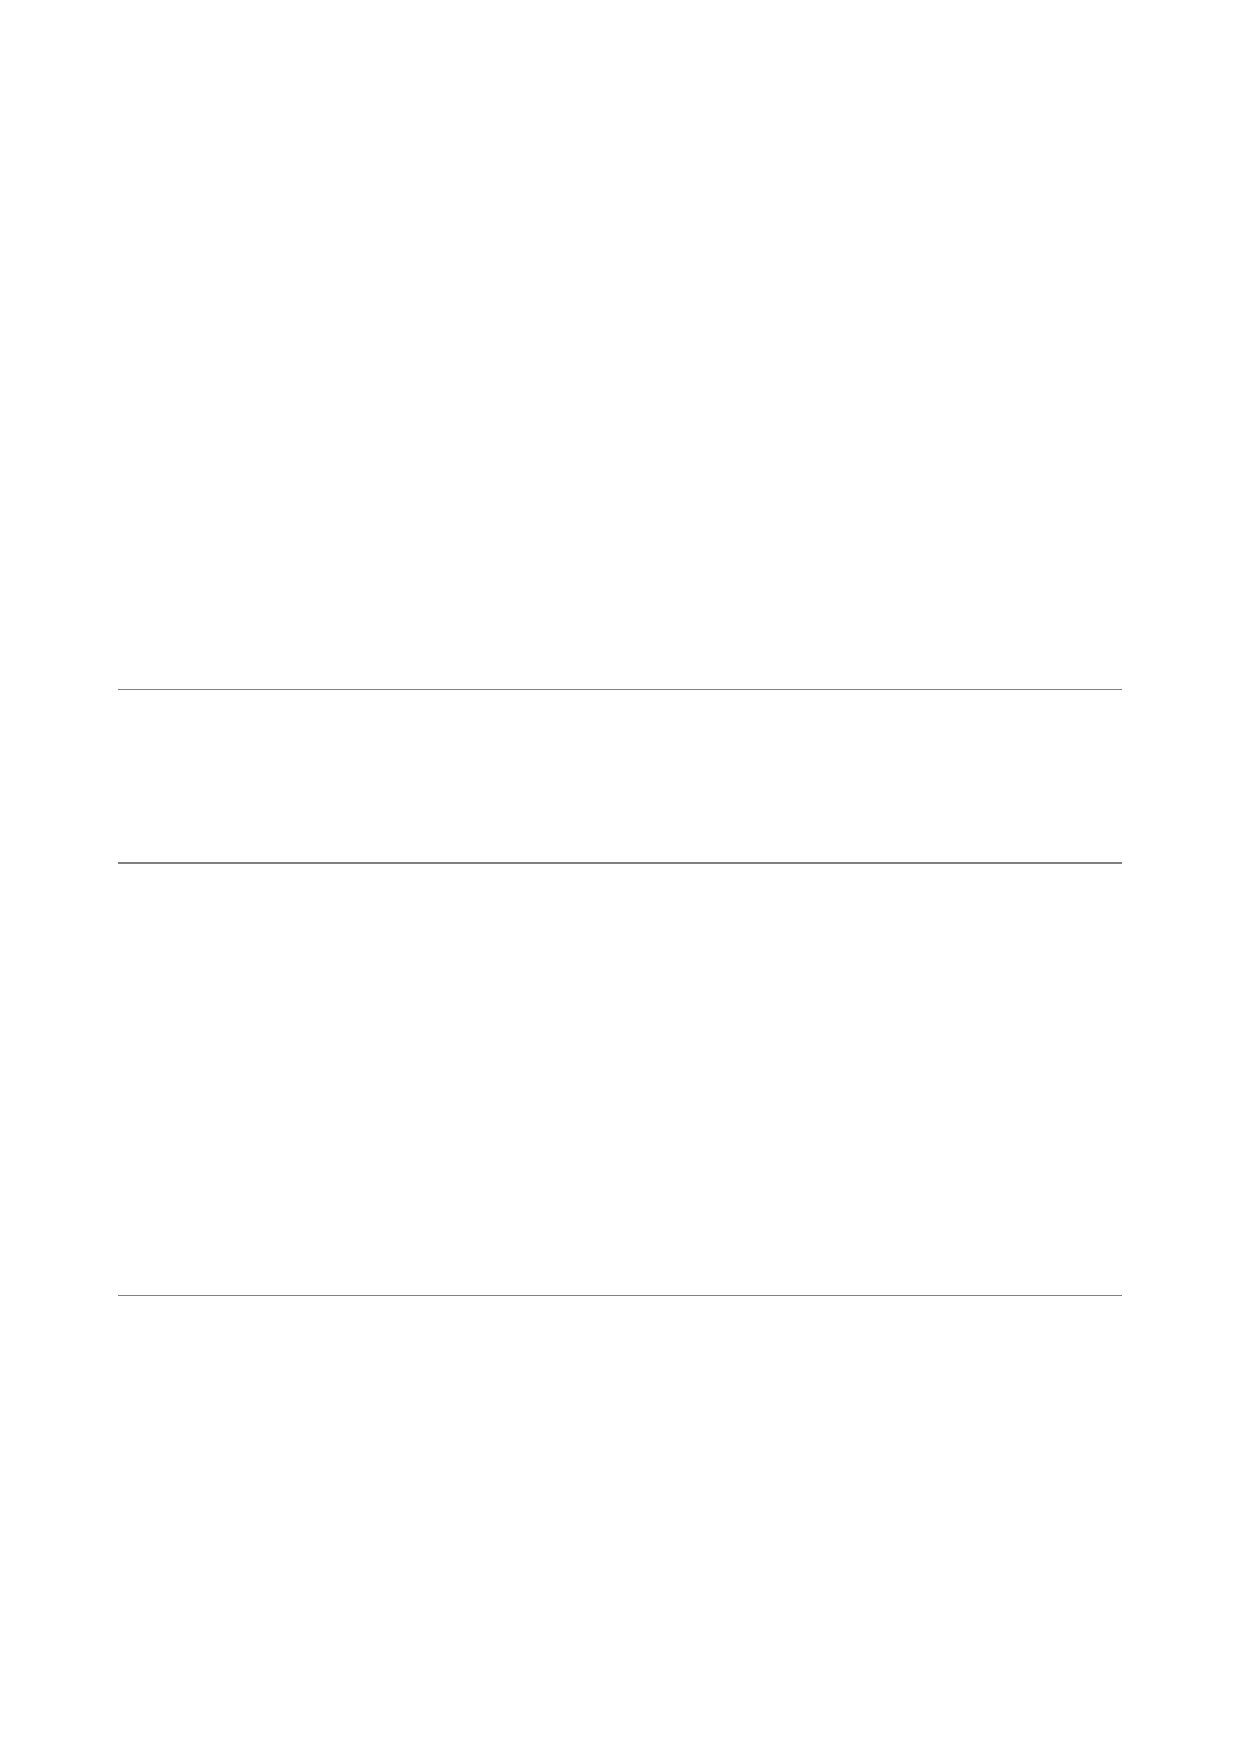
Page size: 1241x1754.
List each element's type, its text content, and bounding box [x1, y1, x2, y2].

text user.age = 30; // ❌ тоже не добавится [118, 402, 1122, 426]
text delete user.name; // ❌ нельзя удалить [118, 1546, 1122, 1569]
text delete user.name; // ❌ нельзя удалить [118, 1157, 1122, 1180]
text 💡 Объект “закрыт” — ты не можешь в него добавить ничего нового. [118, 627, 1122, 655]
subtitle 🔹 4. Проверка, можно ли добавлять свойства [118, 739, 1122, 782]
text console.log(user); // {} [118, 473, 1122, 496]
text Object.preventExtensions(user); // 🚫 запрещаем добавлять новые свойства [118, 307, 1122, 331]
text enumerable: true, [118, 213, 1122, 236]
text delete user.name; // ✅ можно удалить (configurable: true) [118, 354, 1122, 378]
text user.age = 25; // ❌ нельзя добавить [118, 1569, 1122, 1593]
text user.name = "Айдар"; // ❌ не изменится [118, 1522, 1122, 1546]
text console.log(user.name); // undefined [118, 449, 1122, 473]
text let user = { name: "Марат" }; [118, 1062, 1122, 1086]
text Object.defineProperty(user, "name", { [118, 142, 1122, 165]
text Object.freeze(user); [118, 1475, 1122, 1499]
text writable: false, [118, 189, 1122, 213]
text Используй Object.freeze(): [118, 1401, 1122, 1432]
text value: "Марат", [118, 165, 1122, 189]
text configurable: true [118, 236, 1122, 260]
text console.log(Object.isExtensible(user)); // false [118, 795, 1122, 819]
text Object.seal(user); [118, 1086, 1122, 1109]
text Используй Object.seal(): [118, 1012, 1122, 1043]
subtitle 🔹 6. Если хочешь запретить вообще всё [118, 1346, 1122, 1389]
text user.age = 25; // ❌ нельзя добавить [118, 1133, 1122, 1157]
text user.name = "Айдар"; // ✅ можно изменить (если writable: true) [118, 1180, 1122, 1204]
text 📤 В результате: [118, 526, 1122, 555]
text }); [118, 260, 1122, 284]
text console.log(user.name); // "Айдар" [118, 1227, 1122, 1251]
text let user = { name: "Марат" }; [118, 1451, 1122, 1475]
subtitle 🔹 5. Если хочешь запретить и удаление, и добавление, но разрешить изменение существующих [118, 913, 1122, 999]
text {} [118, 573, 1122, 597]
text user.name = "Айдар"; // ❌ не добавится, т.к. свойство удалено [118, 378, 1122, 402]
